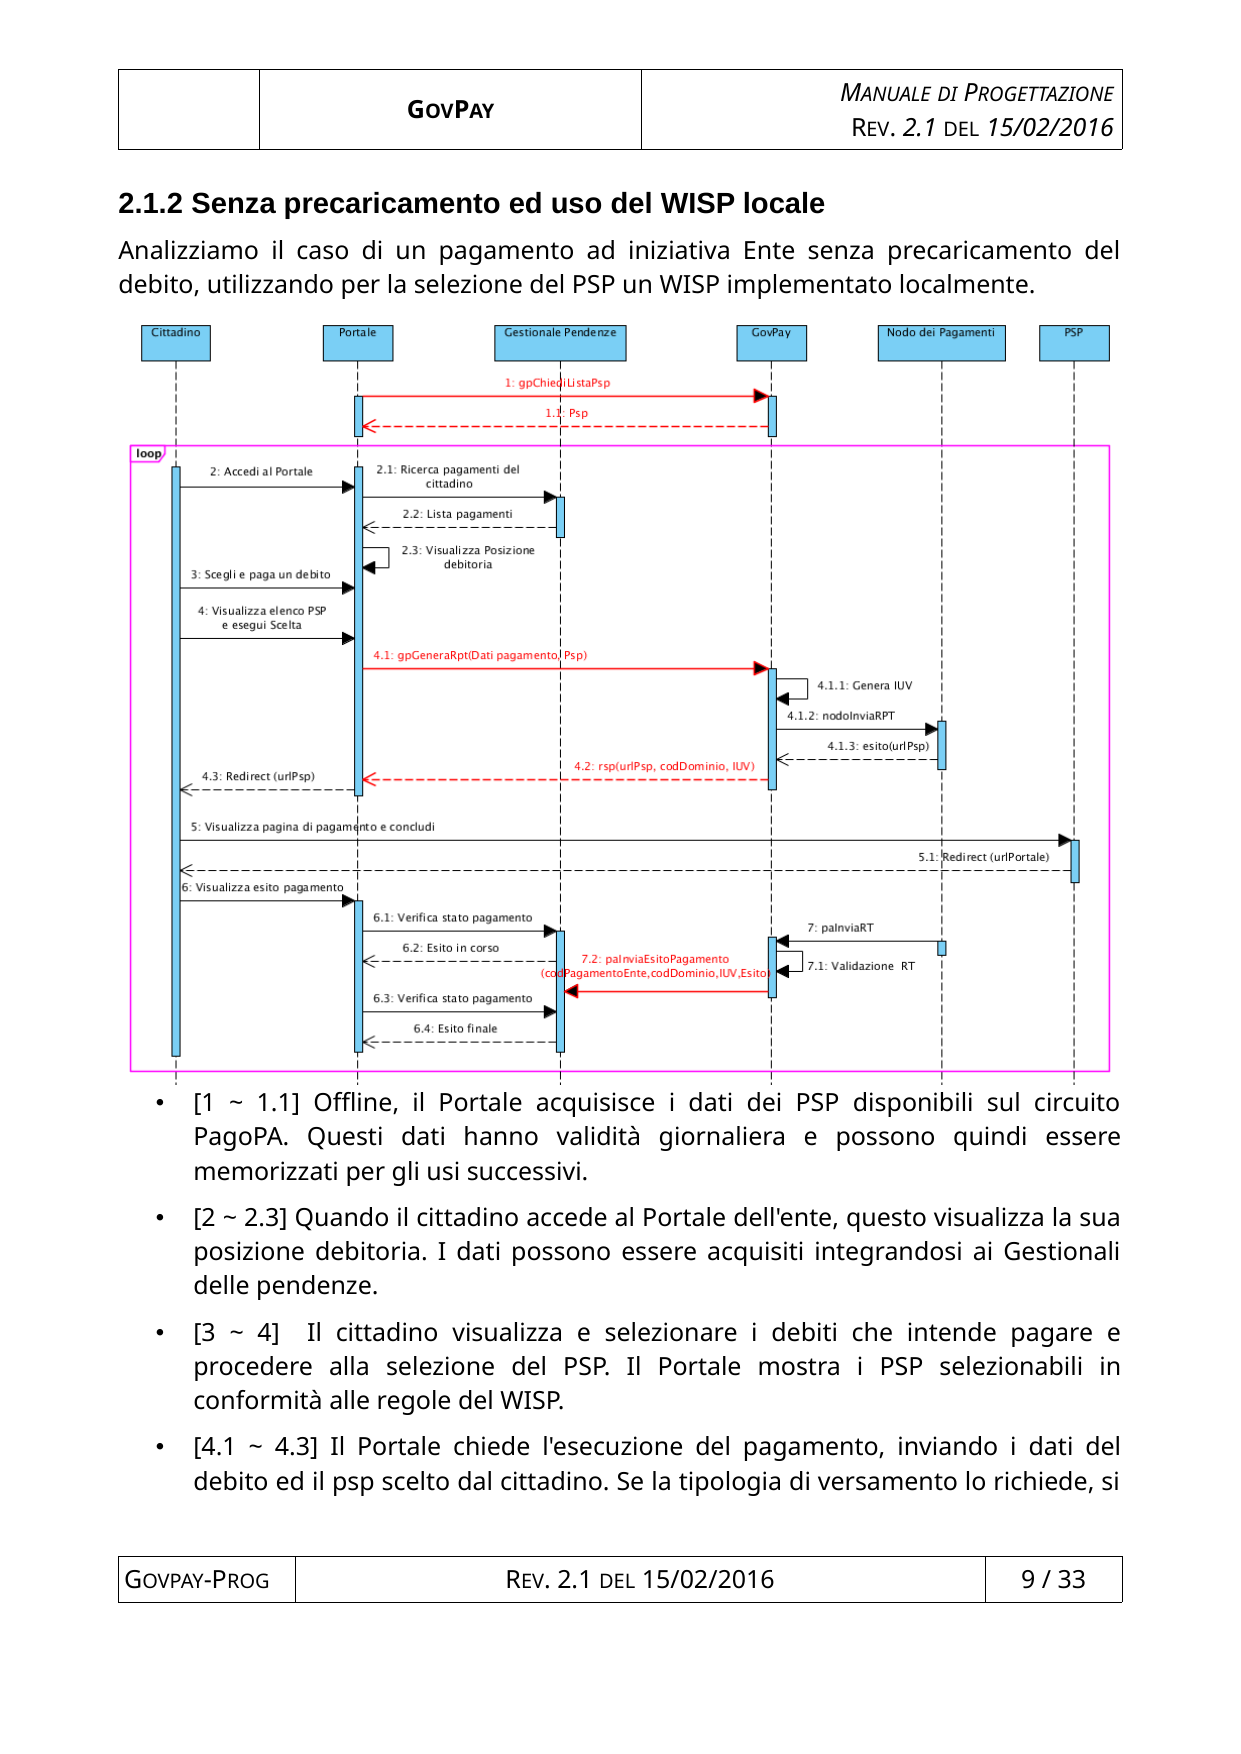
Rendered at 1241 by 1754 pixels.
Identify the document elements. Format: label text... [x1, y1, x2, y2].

list [2 ~ 2.3] Quando il cittadino accede al Portale dell'ente, questo visualizza la sua posizione debitoria. I dati possono essere acquisiti integrandosi ai Gestionali delle pendenze. [156, 1200, 1122, 1302]
picture [118, 312, 1123, 1085]
list [3 ~ 4] Il cittadino visualizza e selezionare i debiti che intende pagare e procedere alla selezione del PSP. Il Portale mostra i PSP selezionabili in conformità alle regole del WISP. [156, 1314, 1122, 1417]
subtitle Senza precaricamento ed uso del WISP locale [118, 186, 1122, 220]
list [1 ~ 1.1] Offline, il Portale acquisisce i dati dei PSP disponibili sul circuito PagoPA. Questi dati hanno validità giornaliera e possono quindi essere memorizzati per gli usi successivi. [156, 1085, 1122, 1187]
list [4.1 ~ 4.3] Il Portale chiede l'esecuzione del pagamento, inviando i dati del debito ed il psp scelto dal cittadino. Se la tipologia di versamento lo richiede, si [156, 1429, 1122, 1497]
text Analizziamo il caso di un pagamento ad iniziativa Ente senza precaricamento del debito, utilizzando per la selezione del PSP un WISP implementato localmente. [118, 232, 1122, 300]
